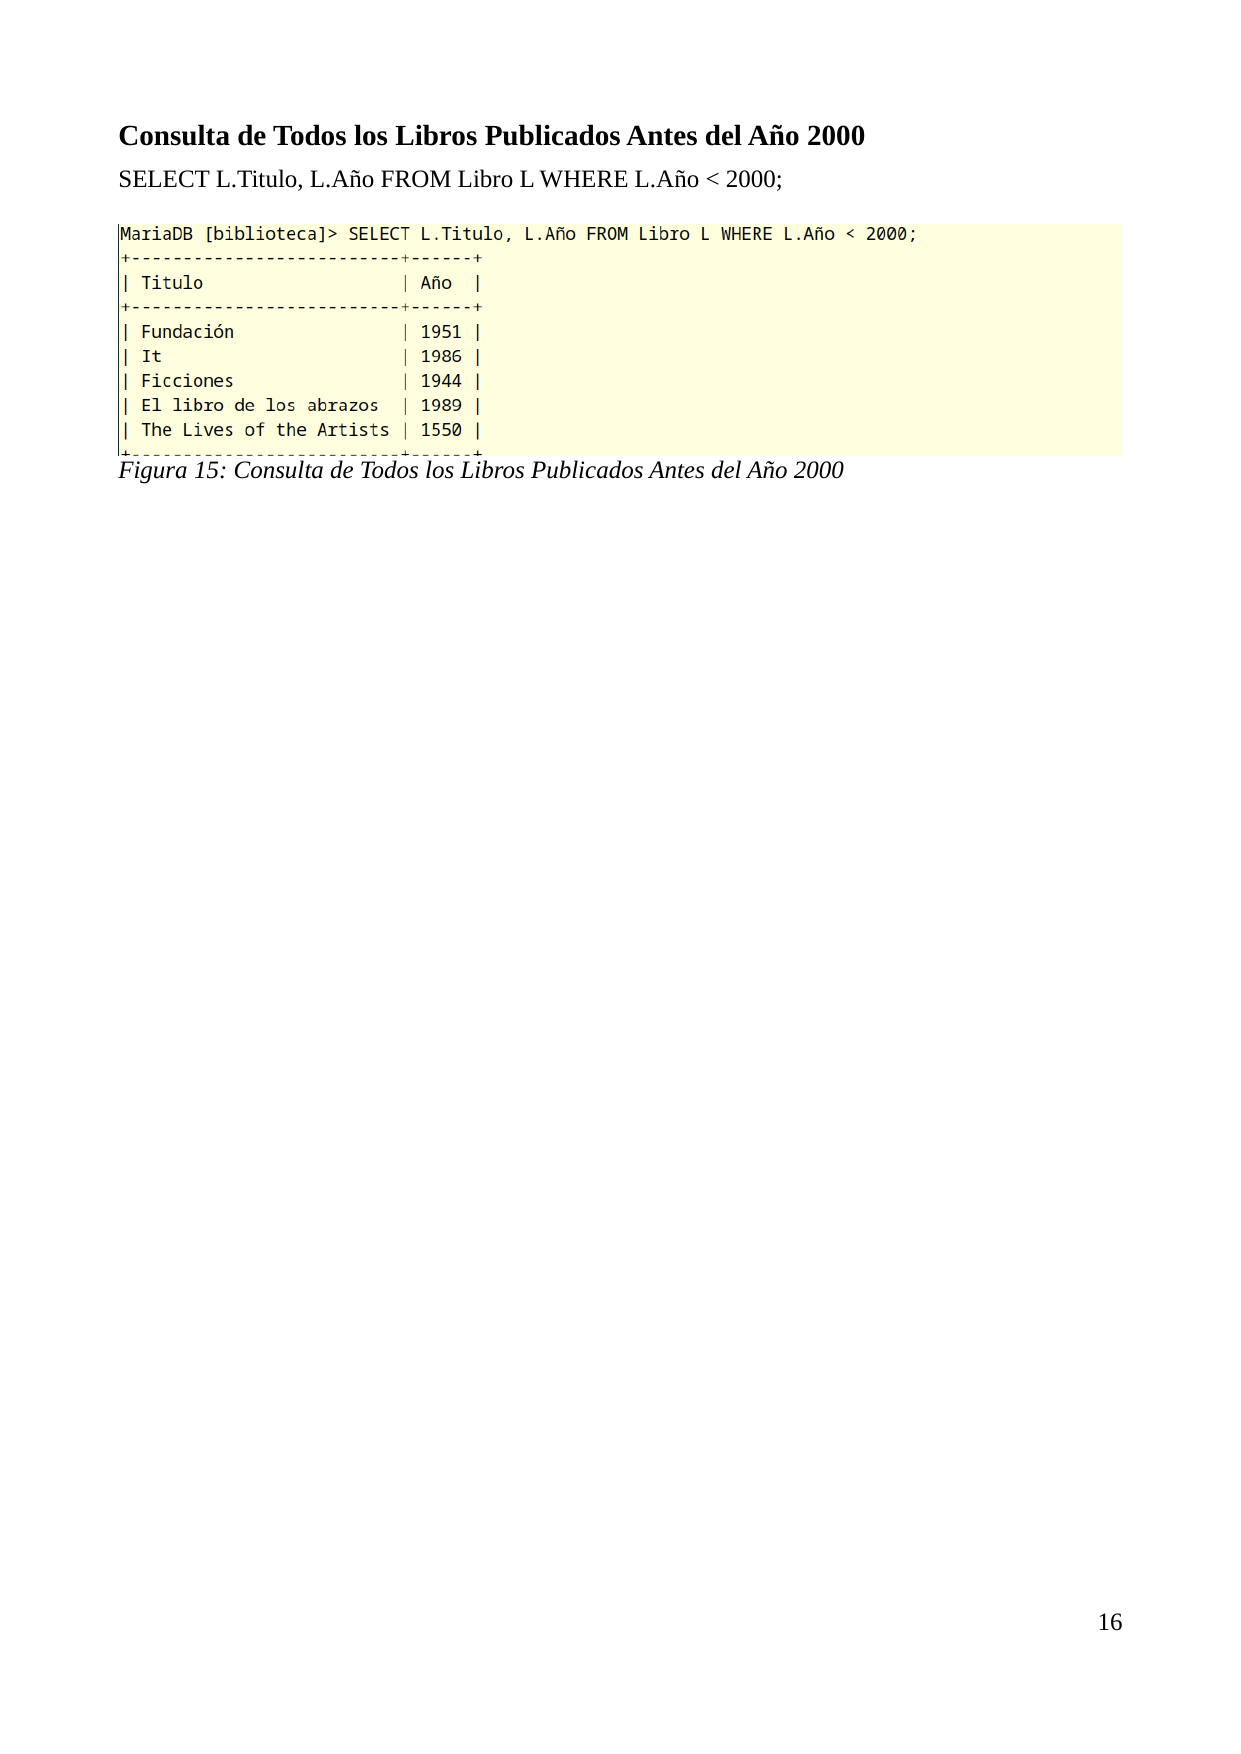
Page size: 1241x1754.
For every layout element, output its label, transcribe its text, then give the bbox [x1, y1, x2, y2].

picture [118, 224, 1123, 456]
text Figura 15: Consulta de Todos los Libros Publicados Antes del Año 2000 [118, 456, 1122, 484]
text SELECT L.Titulo, L.Año FROM Libro L WHERE L.Año < 2000; [118, 164, 1122, 193]
subtitle Consulta de Todos los Libros Publicados Antes del Año 2000 [118, 118, 1122, 152]
